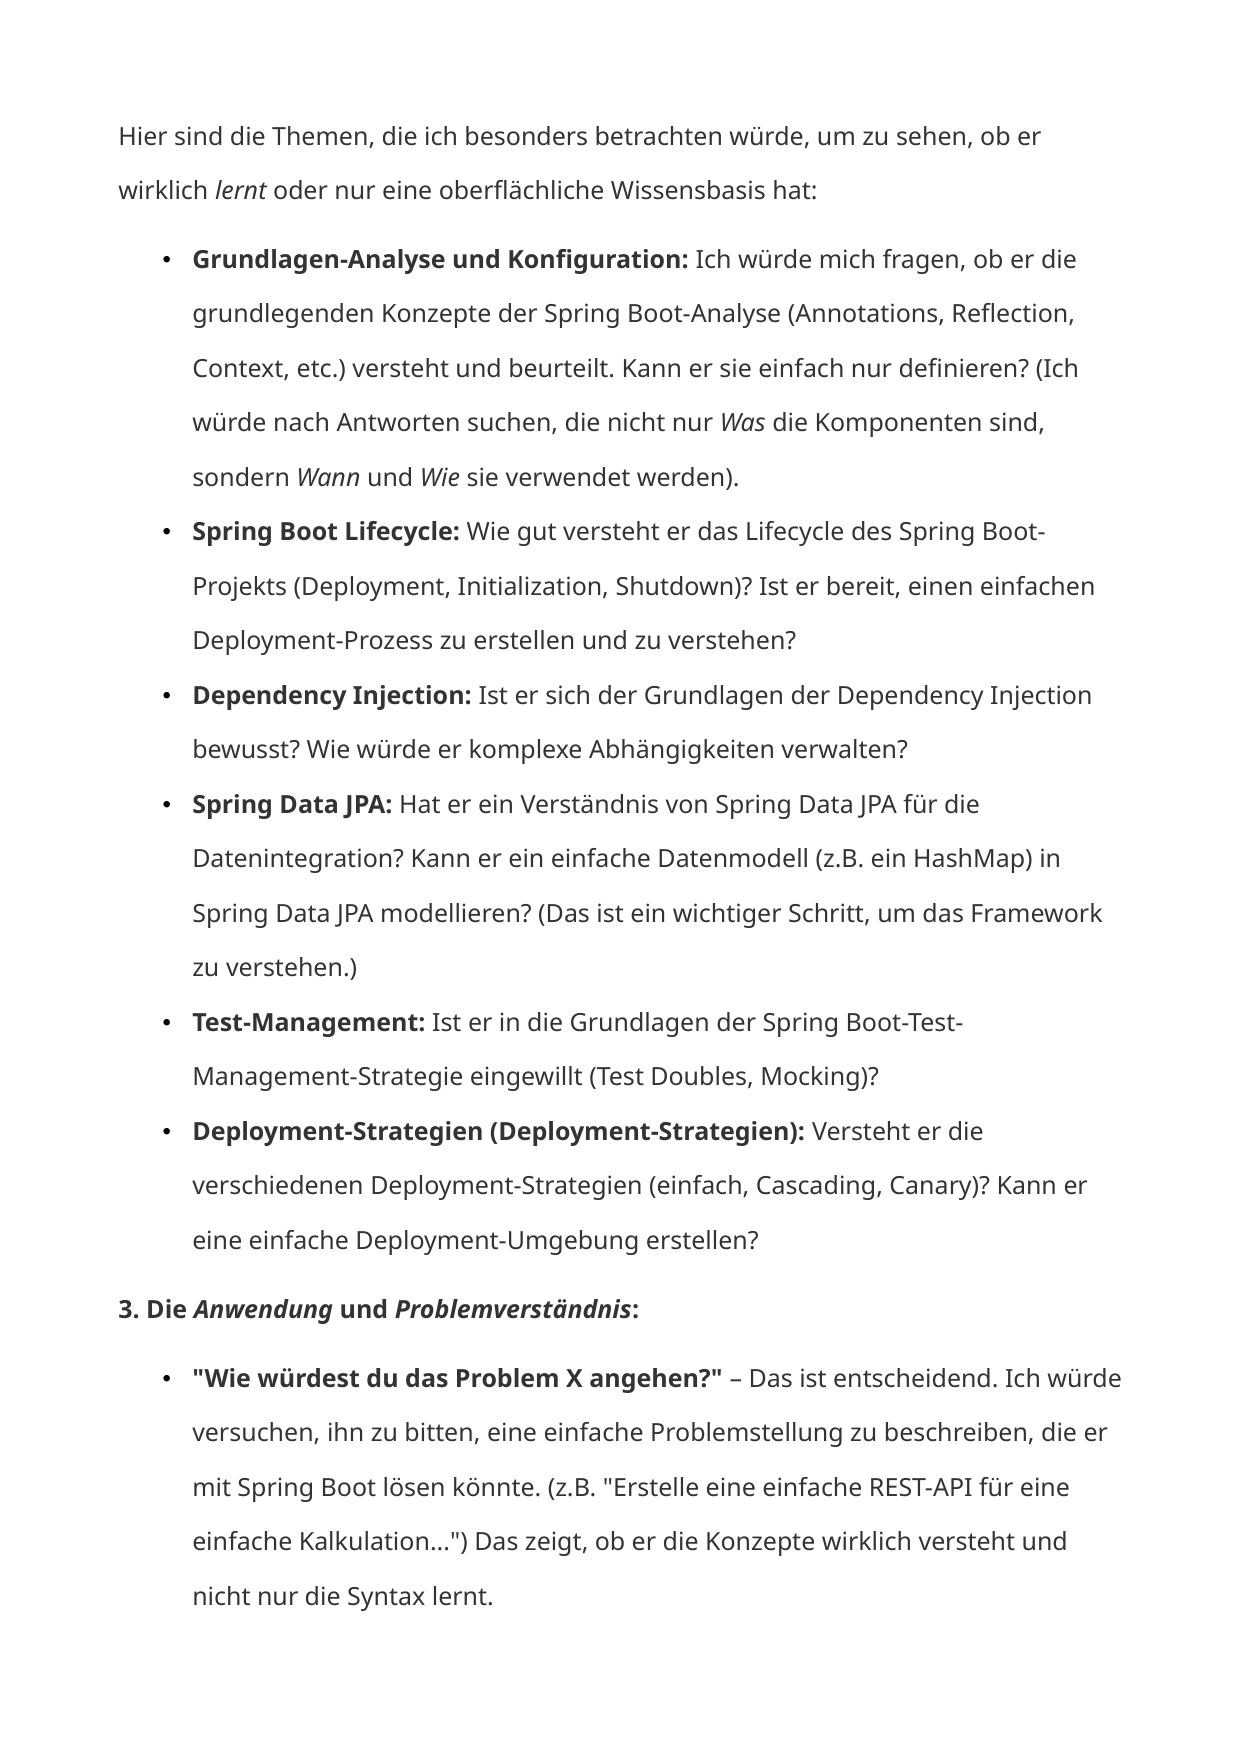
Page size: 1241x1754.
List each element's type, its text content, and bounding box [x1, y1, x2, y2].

list Grundlagen-Analyse und Konfiguration: Ich würde mich fragen, ob er die grundlegenden Konzepte der Spring Boot-Analyse (Annotations, Reflection, Context, etc.) versteht und beurteilt. Kann er sie einfach nur definieren? (Ich würde nach Antworten suchen, die nicht nur Was die Komponenten sind, sondern Wann und Wie sie verwendet werden). [162, 242, 1122, 494]
list Spring Boot Lifecycle: Wie gut versteht er das Lifecycle des Spring Boot-Projekts (Deployment, Initialization, Shutdown)? Ist er bereit, einen einfachen Deployment-Prozess zu erstellen und zu verstehen? [162, 514, 1122, 657]
text 3. Die Anwendung und Problemverständnis: [118, 1291, 1122, 1325]
list Spring Data JPA: Hat er ein Verständnis von Spring Data JPA für die Datenintegration? Kann er ein einfache Datenmodell (z.B. ein HashMap) in Spring Data JPA modellieren? (Das ist ein wichtiger Schritt, um das Framework zu verstehen.) [162, 786, 1122, 984]
list Dependency Injection: Ist er sich der Grundlagen der Dependency Injection bewusst? Wie würde er komplexe Abhängigkeiten verwalten? [162, 677, 1122, 766]
list "Wie würdest du das Problem X angehen?" – Das ist entscheidend. Ich würde versuchen, ihn zu bitten, eine einfache Problemstellung zu beschreiben, die er mit Spring Boot lösen könnte. (z.B. "Erstelle eine einfache REST-API für eine einfache Kalkulation...") Das zeigt, ob er die Konzepte wirklich versteht und nicht nur die Syntax lernt. [162, 1360, 1122, 1612]
list Test-Management: Ist er in die Grundlagen der Spring Boot-Test-Management-Strategie eingewillt (Test Doubles, Mocking)? [162, 1004, 1122, 1093]
text Hier sind die Themen, die ich besonders betrachten würde, um zu sehen, ob er wirklich lernt oder nur eine oberflächliche Wissensbasis hat: [118, 118, 1122, 207]
list Deployment-Strategien (Deployment-Strategien): Versteht er die verschiedenen Deployment-Strategien (einfach, Cascading, Canary)? Kann er eine einfache Deployment-Umgebung erstellen? [162, 1113, 1122, 1256]
